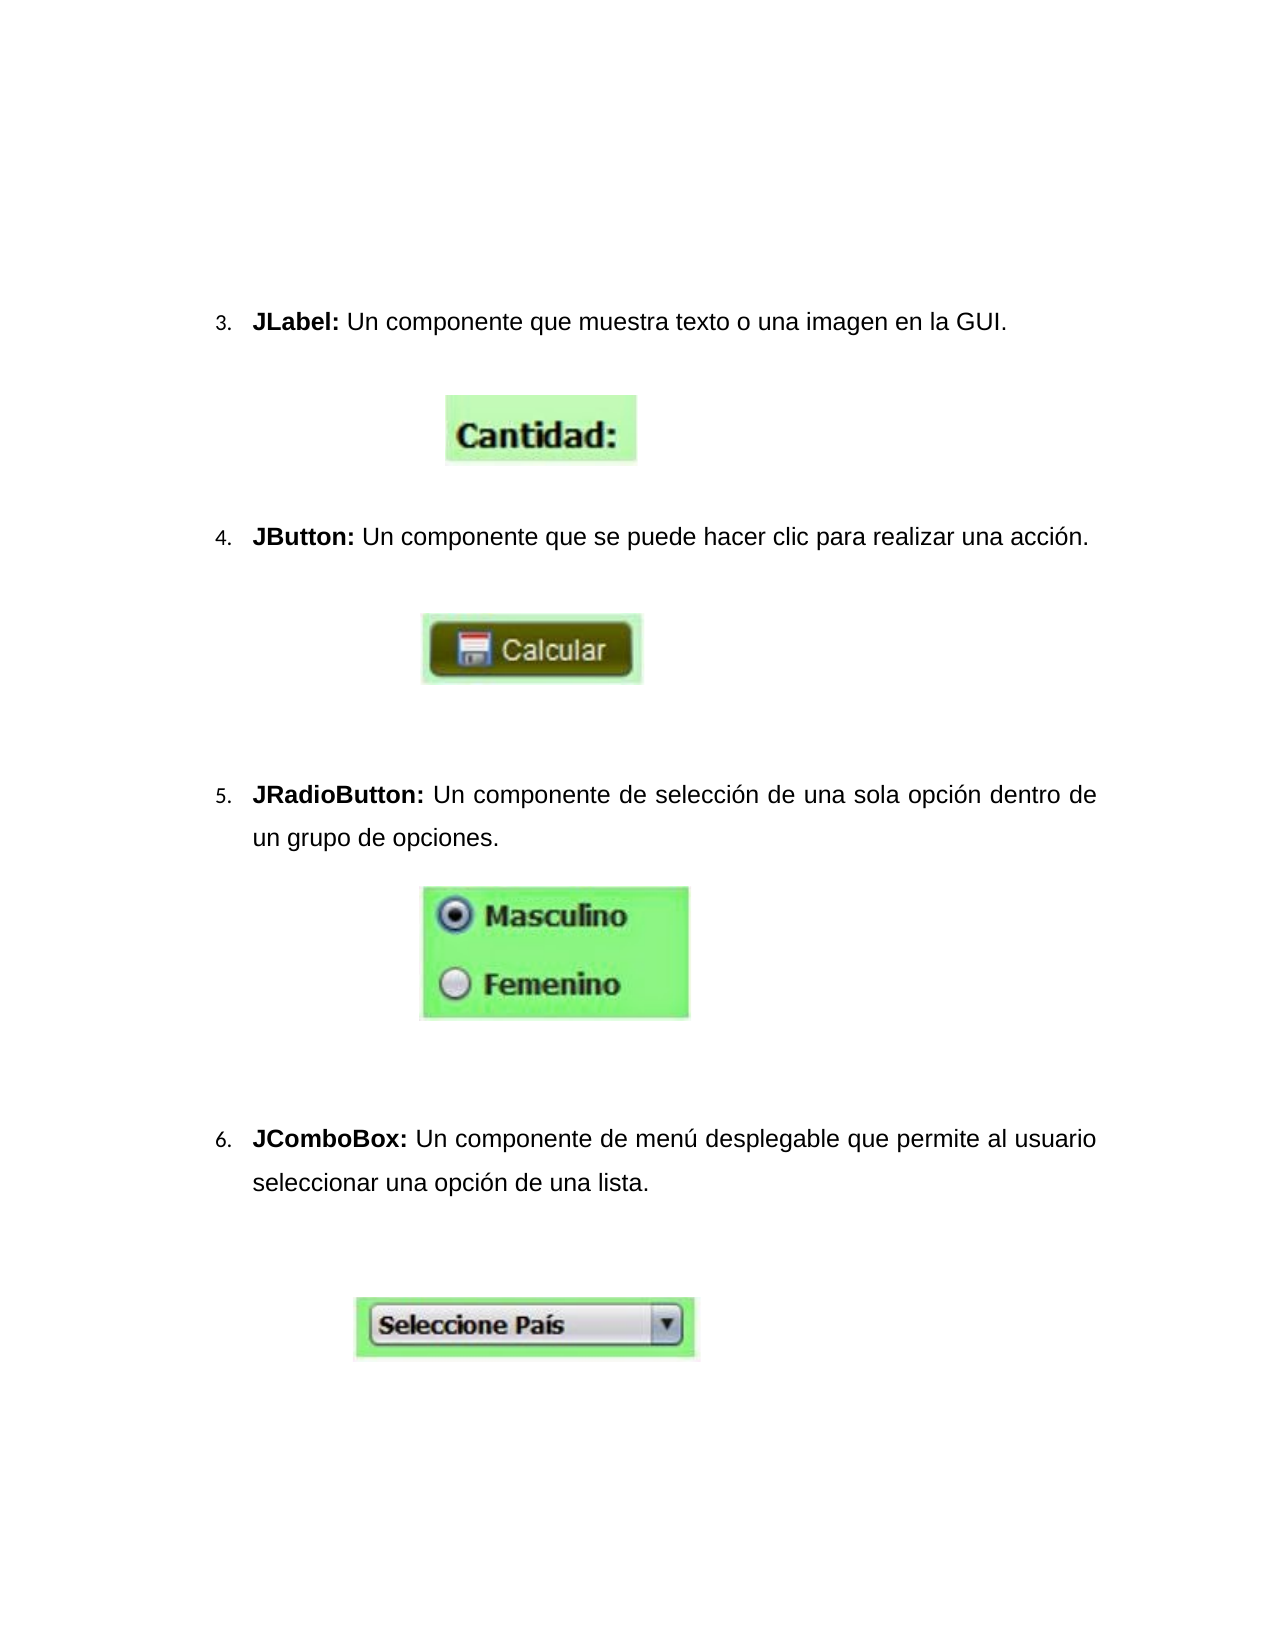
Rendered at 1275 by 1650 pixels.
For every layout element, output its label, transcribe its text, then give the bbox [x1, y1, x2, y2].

list JComboBox: Un componente de menú desplegable que permite al usuario seleccionar una opción de una lista. [215, 1124, 1098, 1196]
list JLabel: Un componente que muestra texto o una imagen en la GUI. [215, 307, 1098, 336]
list JButton: Un componente que se puede hacer clic para realizar una acción. [215, 522, 1098, 551]
list JRadioButton: Un componente de selección de una sola opción dentro de un grupo de opciones. [215, 780, 1098, 852]
